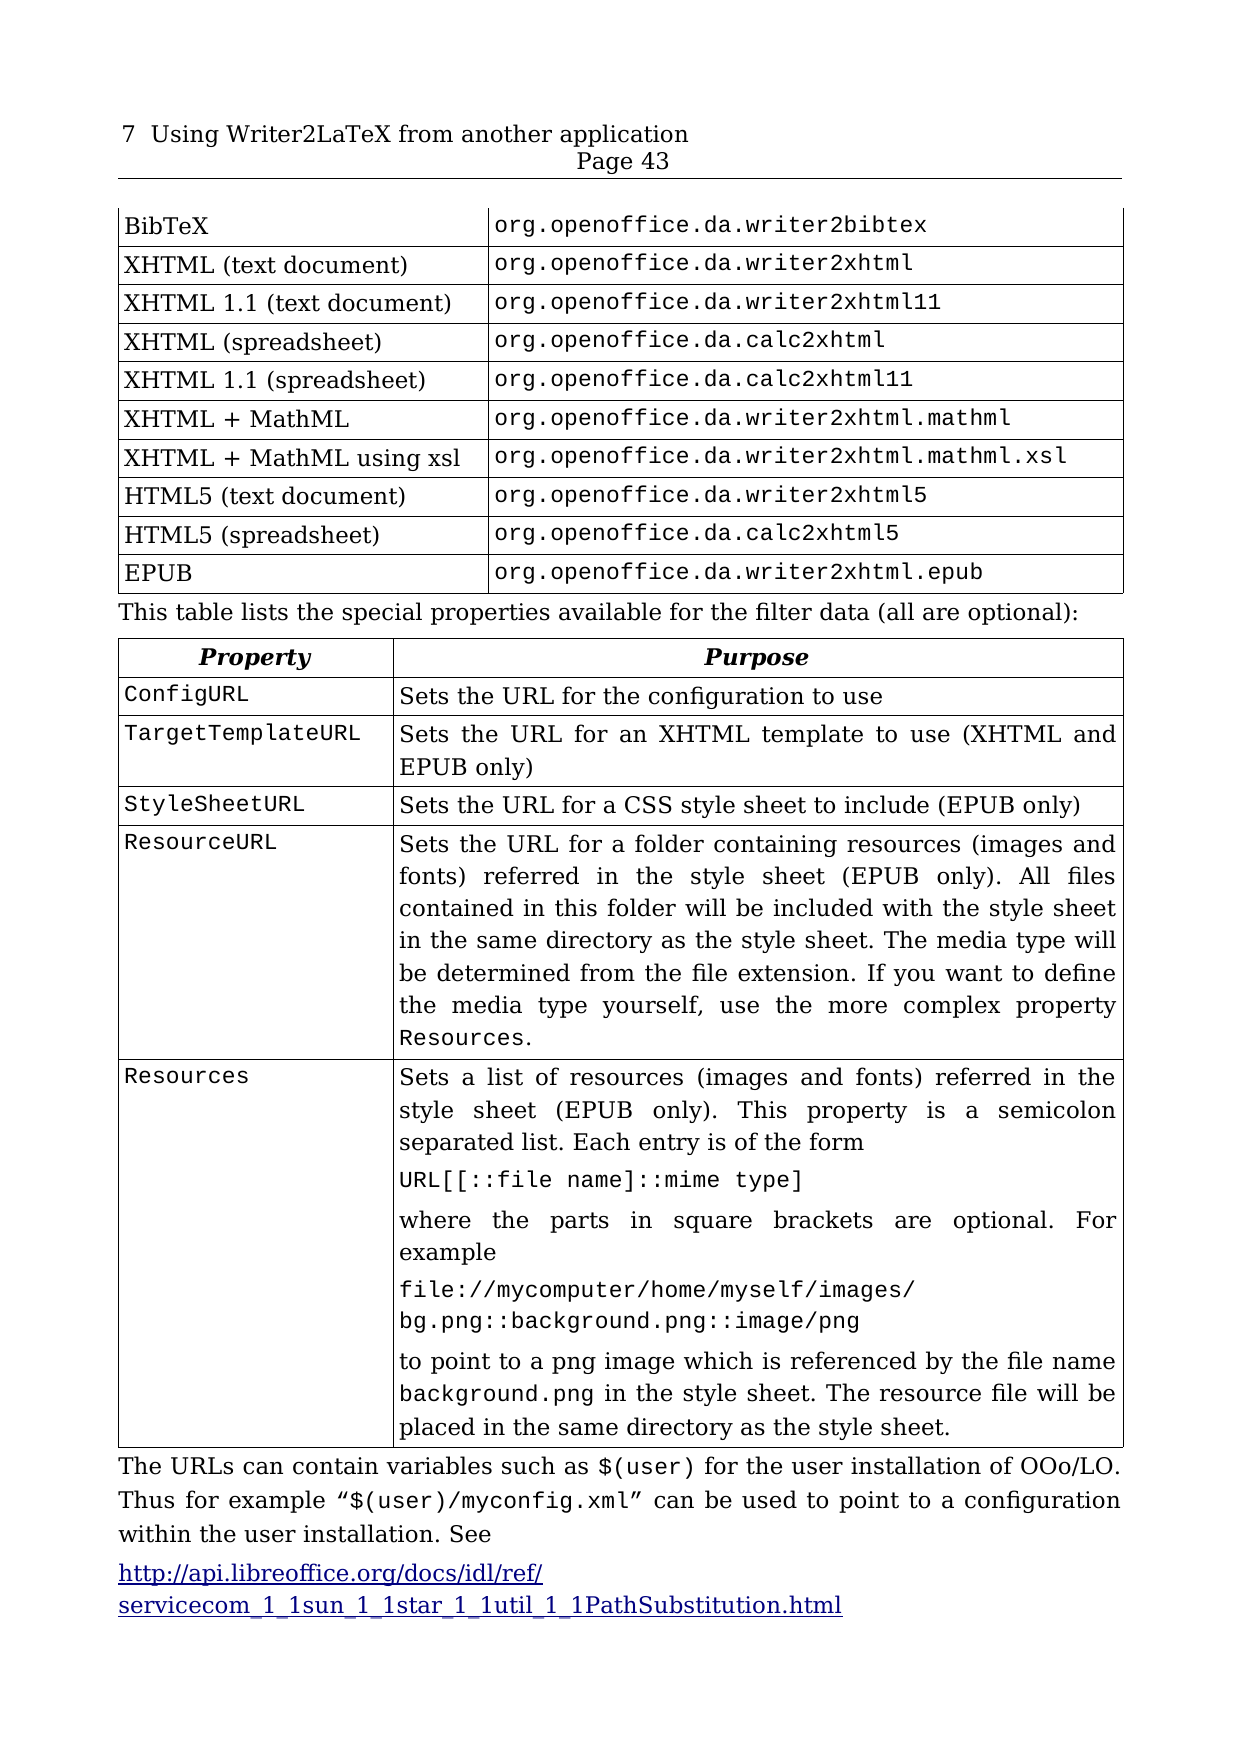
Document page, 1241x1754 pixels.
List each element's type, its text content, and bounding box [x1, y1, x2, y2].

table_cell XHTML 1.1 (text document) [119, 285, 488, 323]
table_cell Sets the URL for the configuration to use [394, 678, 1123, 715]
table_cell Resources [119, 1060, 393, 1447]
table_cell Sets a list of resources (images and fonts) referred in the style sheet (EPUB only). This property is a semicolon separated list. Each entry is of the form URL[[::file name]::mime type] where the parts in square brackets are optional. For example file://mycomputer/home/myself/images/bg.png::background.png::image/png to point to a png image which is referenced by the file name background.png in the style sheet. The resource file will be placed in the same directory as the style sheet. [394, 1060, 1123, 1447]
table_header Purpose [394, 639, 1123, 677]
table_cell org.openoffice.da.writer2bibtex [489, 208, 1123, 246]
table_cell XHTML (text document) [119, 247, 488, 284]
text http://api.libreoffice.org/docs/idl/ref/servicecom_1_1sun_1_1star_1_1util_1_1PathSubstitution.html [118, 1560, 1122, 1619]
table_cell org.openoffice.da.calc2xhtml11 [489, 362, 1123, 400]
table_cell BibTeX [119, 208, 488, 246]
table_cell org.openoffice.da.calc2xhtml5 [489, 517, 1123, 554]
table_cell org.openoffice.da.writer2xhtml [489, 247, 1123, 284]
table_cell XHTML 1.1 (spreadsheet) [119, 362, 488, 400]
text The URLs can contain variables such as $(user) for the user installation of OOo/LO. Thus for example “$(user)/myconfig.xml” can be used to point to a configuration within the user installation. See [118, 1453, 1122, 1548]
table_cell XHTML + MathML [119, 401, 488, 439]
table_cell XHTML (spreadsheet) [119, 324, 488, 361]
table_cell HTML5 (spreadsheet) [119, 517, 488, 554]
table_cell org.openoffice.da.writer2xhtml.mathml.xsl [489, 440, 1123, 477]
table_cell Sets the URL for an XHTML template to use (XHTML and EPUB only) [394, 716, 1123, 786]
table_cell ConfigURL [119, 678, 393, 715]
table_cell XHTML + MathML using xsl [119, 440, 488, 477]
table_cell org.openoffice.da.calc2xhtml [489, 324, 1123, 361]
table_cell TargetTemplateURL [119, 716, 393, 786]
table_cell org.openoffice.da.writer2xhtml5 [489, 478, 1123, 516]
table_cell ResourceURL [119, 826, 393, 1059]
table_cell Sets the URL for a CSS style sheet to include (EPUB only) [394, 787, 1123, 825]
table_cell EPUB [119, 555, 488, 593]
table_header Property [119, 639, 393, 677]
table_cell org.openoffice.da.writer2xhtml.epub [489, 555, 1123, 593]
table_cell org.openoffice.da.writer2xhtml.mathml [489, 401, 1123, 439]
table_cell Sets the URL for a folder containing resources (images and fonts) referred in the style sheet (EPUB only). All files contained in this folder will be included with the style sheet in the same directory as the style sheet. The media type will be determined from the file extension. If you want to define the media type yourself, use the more complex property Resources. [394, 826, 1123, 1059]
text This table lists the special properties available for the filter data (all are optional): [118, 599, 1122, 626]
table_cell StyleSheetURL [119, 787, 393, 825]
table_cell HTML5 (text document) [119, 478, 488, 516]
table_cell org.openoffice.da.writer2xhtml11 [489, 285, 1123, 323]
